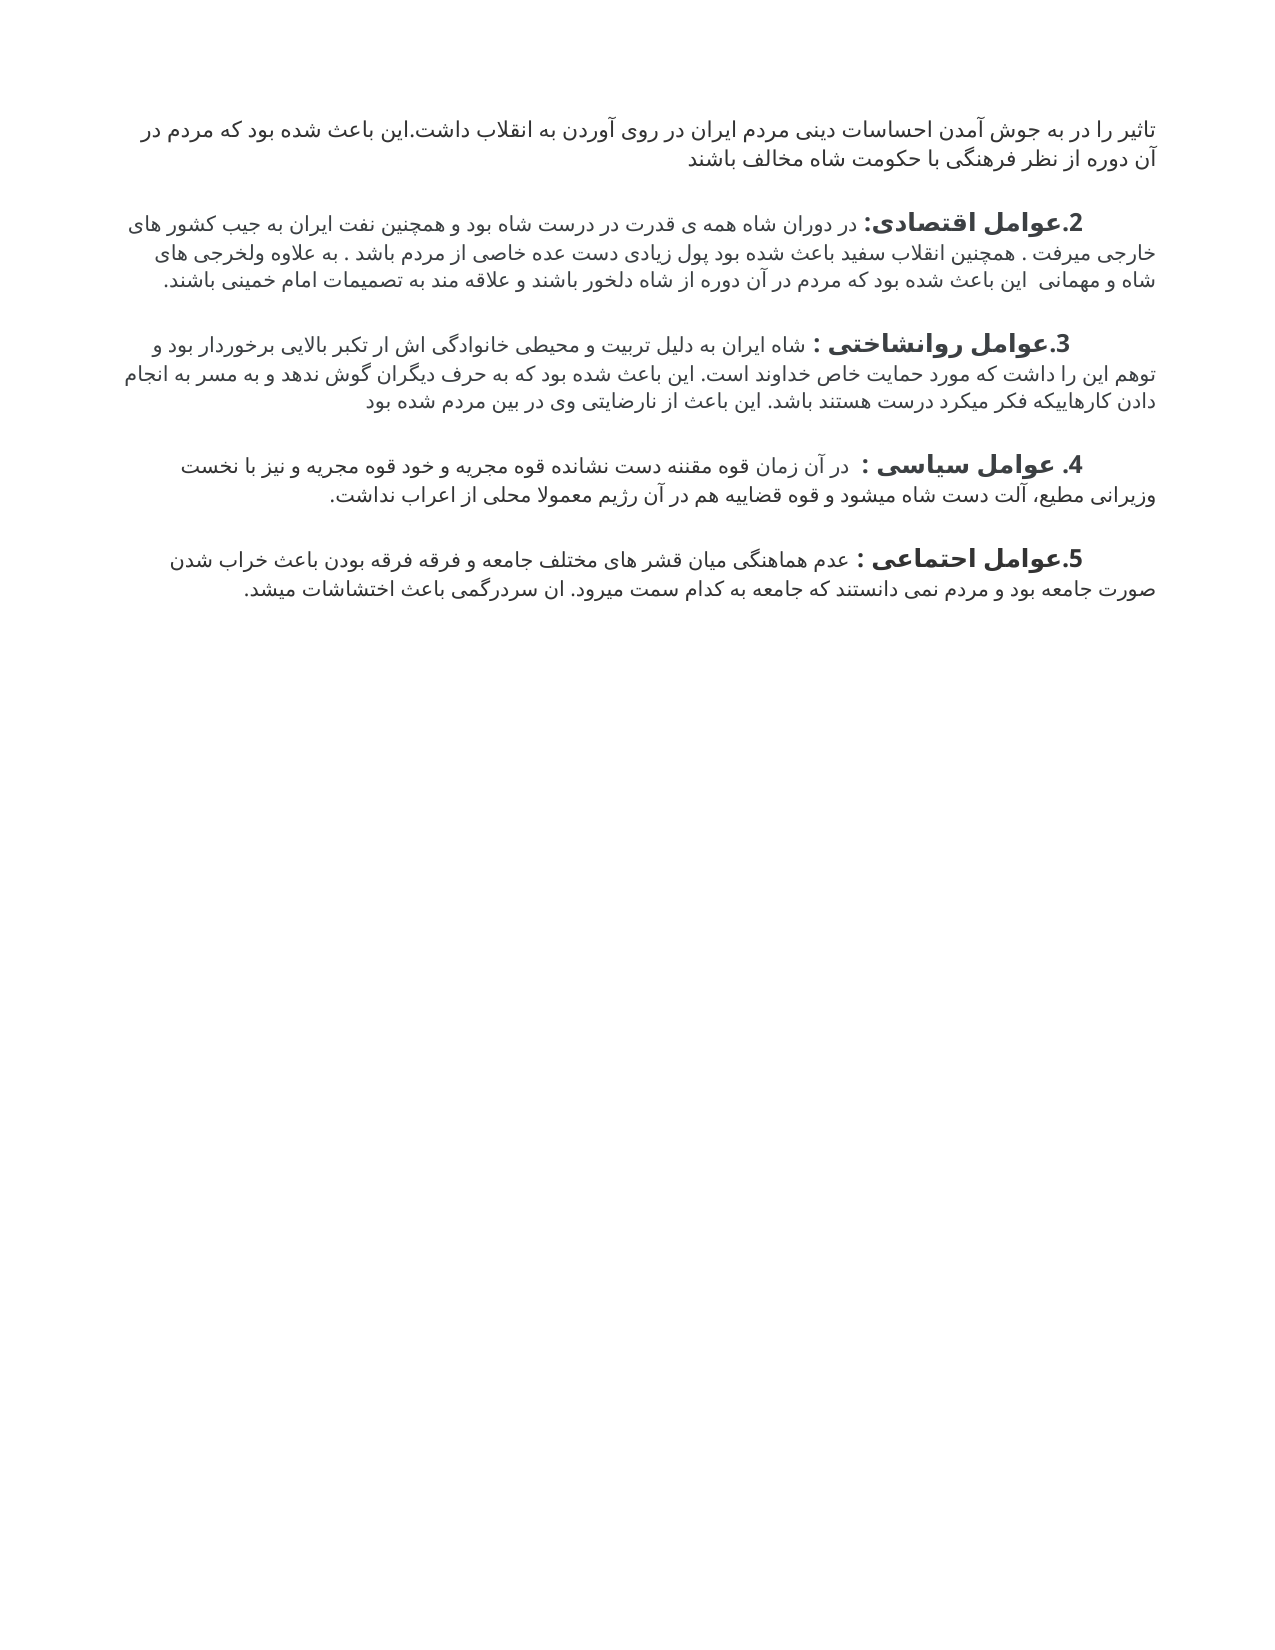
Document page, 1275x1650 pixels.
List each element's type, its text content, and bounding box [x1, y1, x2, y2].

text 4. عوامل سیاسی‌ : در آن زمان قوه مقننه دست نشانده قوه مجریه و خود قوه مجریه و نیز با نخست وزیرانی مطیع، آلت دست شاه میشود و قوه قضاییه هم در آن رژیم معمولا محلی از اعراب نداشت. [118, 451, 1157, 511]
text 1.عوامل فرهنگی : اسلام ستیزی شاه که در قالب ترویج باستان گرایی افراطی، گسترش فرهنگ منحط غربی در قالب هایی چون مراسم و مراکز فرهنگی مانند سینماها برگزاری مراسمی مانند جشن هنر شیراز بیشترین تاثیر را در به جوش‌ آمدن احساسات دینی مردم ایران در روی آوردن به انقلاب داشت.این باعث شده بود که مردم در آن دوره از نظر فرهنگی با حکومت شاه مخالف باشند [118, 118, 1157, 175]
text 5.عوامل احتماعی : عدم هماهنگی میان قشر های مختلف جامعه و فرقه فرقه بودن باعث خراب شدن صورت جامعه بود و مردم نمی دانستند که جامعه به کدام سمت میرود. ان سردرگمی باعث اختشاشات میشد. [118, 545, 1157, 605]
text 2.عوامل اقتصادی: در دوران شاه همه ی قدرت در درست شاه بود و همچنین نفت ایران به جیب کشور های خارجی میرفت . همچنین انقلاب سفید باعث شده بود پول زیادی دست عده خاصی از مردم باشد . به علاوه ولخرجی های شاه و مهمانی این باعث شده بود که مردم در آن دوره از شاه دلخور باشند و علاقه مند به تصمیمات امام خمینی باشند. [118, 209, 1157, 296]
text 3.عوامل روانشاختی : شاه ایران به دلیل تربیت و محیطی خانوادگی اش ار تکبر بالایی برخوردار بود و توهم این را داشت که مورد حمایت خاص خداوند است. این باعث شده بود که به حرف دیگران گوش ندهد و به مسر به انجام دادن کارهاییکه فکر میکرد درست هستند باشد. این باعث از نارضایتی وی در بین مردم شده بود [118, 330, 1157, 417]
